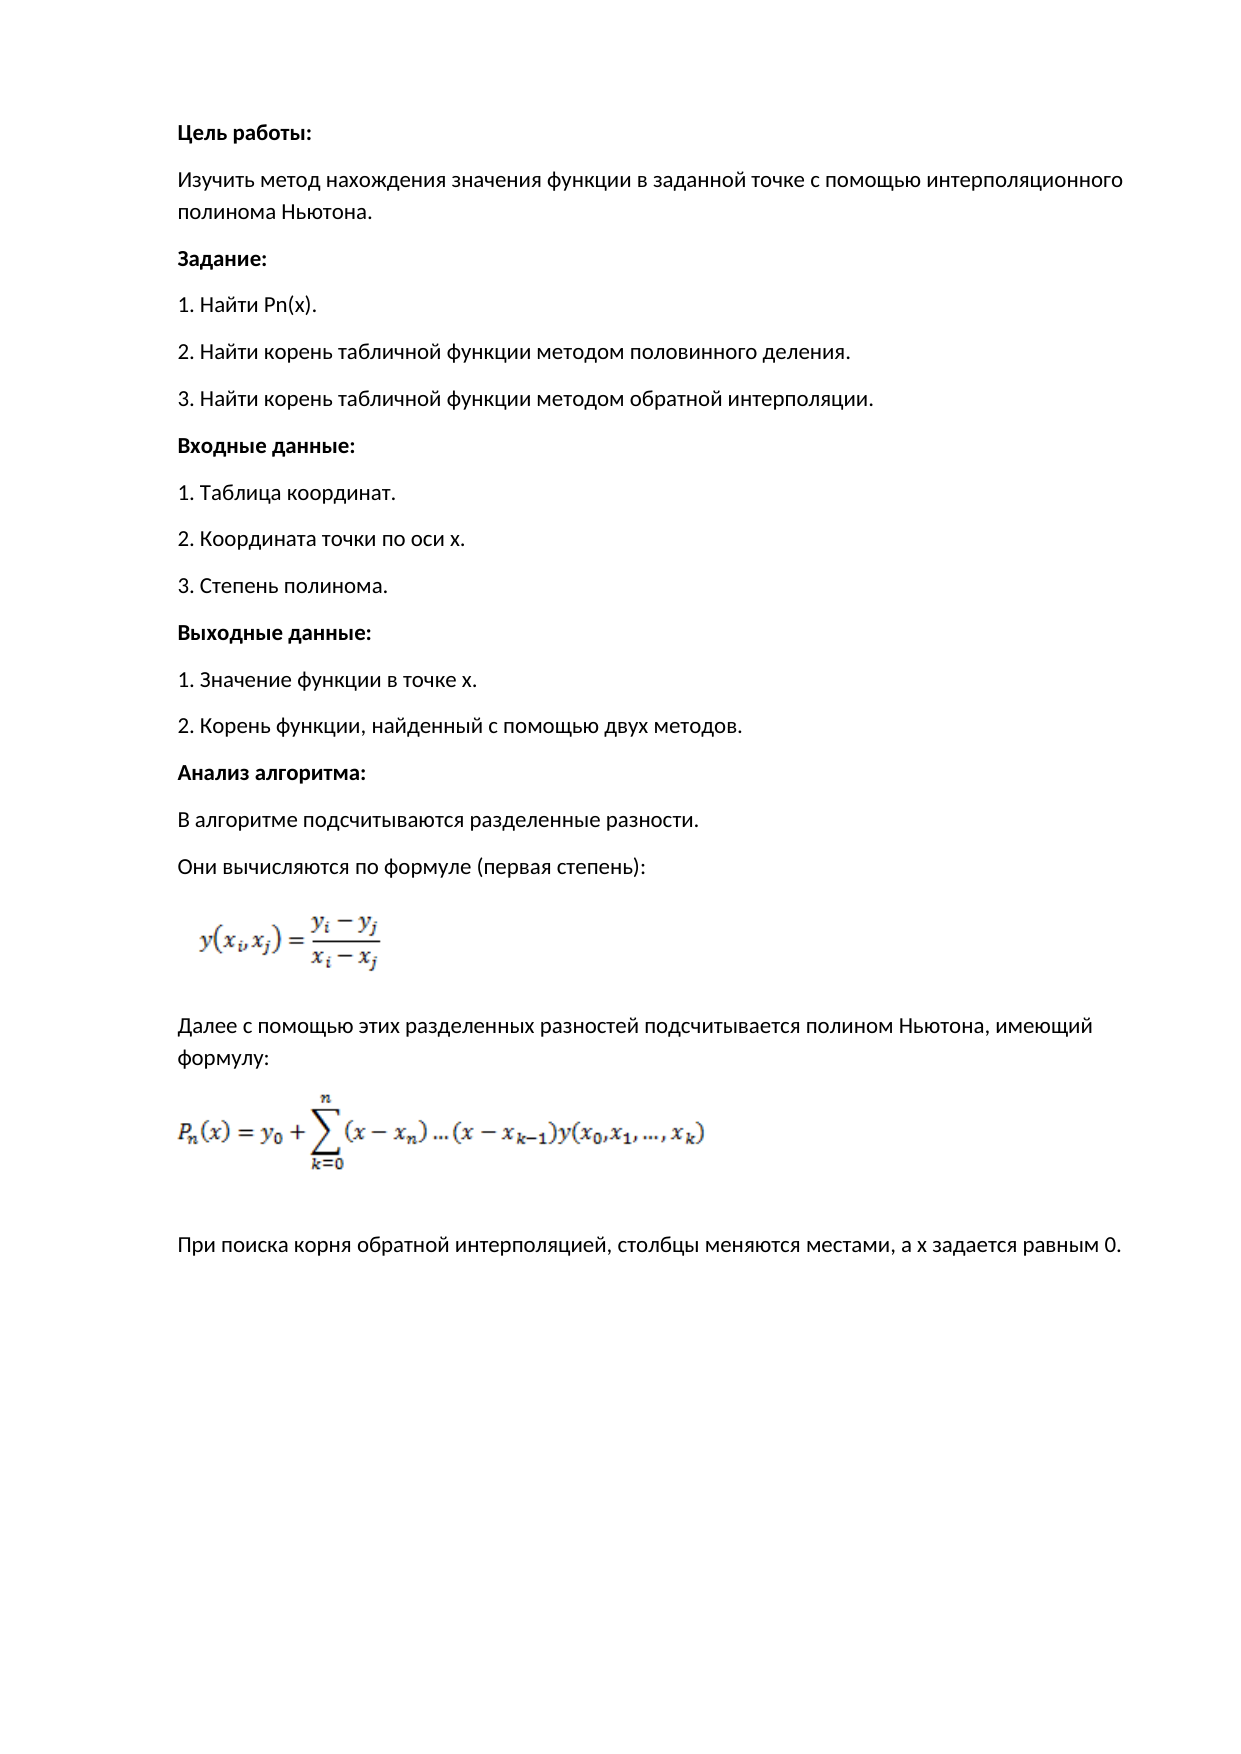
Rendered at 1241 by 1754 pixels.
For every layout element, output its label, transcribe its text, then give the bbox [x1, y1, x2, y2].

text 3. Степень полинома. [177, 571, 1152, 599]
text 1. Найти Pn(x). [177, 291, 1152, 319]
text Цель работы: [177, 118, 1152, 146]
picture [157, 1073, 718, 1179]
text Входные данные: [177, 431, 1152, 459]
text Они вычисляются по формуле (первая степень): [177, 852, 1152, 880]
text Задание: [177, 244, 1152, 272]
text Далее с помощью этих разделенных разностей подсчитывается полином Ньютона, имеющий формулу: [177, 1011, 1152, 1071]
text В алгоритме подсчитываются разделенные разности. [177, 805, 1152, 833]
text 2. Найти корень табличной функции методом половинного деления. [177, 337, 1152, 365]
picture [181, 890, 404, 987]
text 3. Найти корень табличной функции методом обратной интерполяции. [177, 384, 1152, 412]
text 2. Координата точки по оси x. [177, 524, 1152, 552]
text Анализ алгоритма: [177, 758, 1152, 786]
text 2. Корень функции, найденный с помощью двух методов. [177, 712, 1152, 739]
text Изучить метод нахождения значения функции в заданной точке с помощью интерполяционного полинома Ньютона. [177, 165, 1152, 225]
text Выходные данные: [177, 618, 1152, 646]
text При поиска корня обратной интерполяцией, столбцы меняются местами, а х задается равным 0. [177, 1230, 1152, 1258]
text 1. Таблица координат. [177, 478, 1152, 506]
text 1. Значение функции в точке x. [177, 665, 1152, 693]
